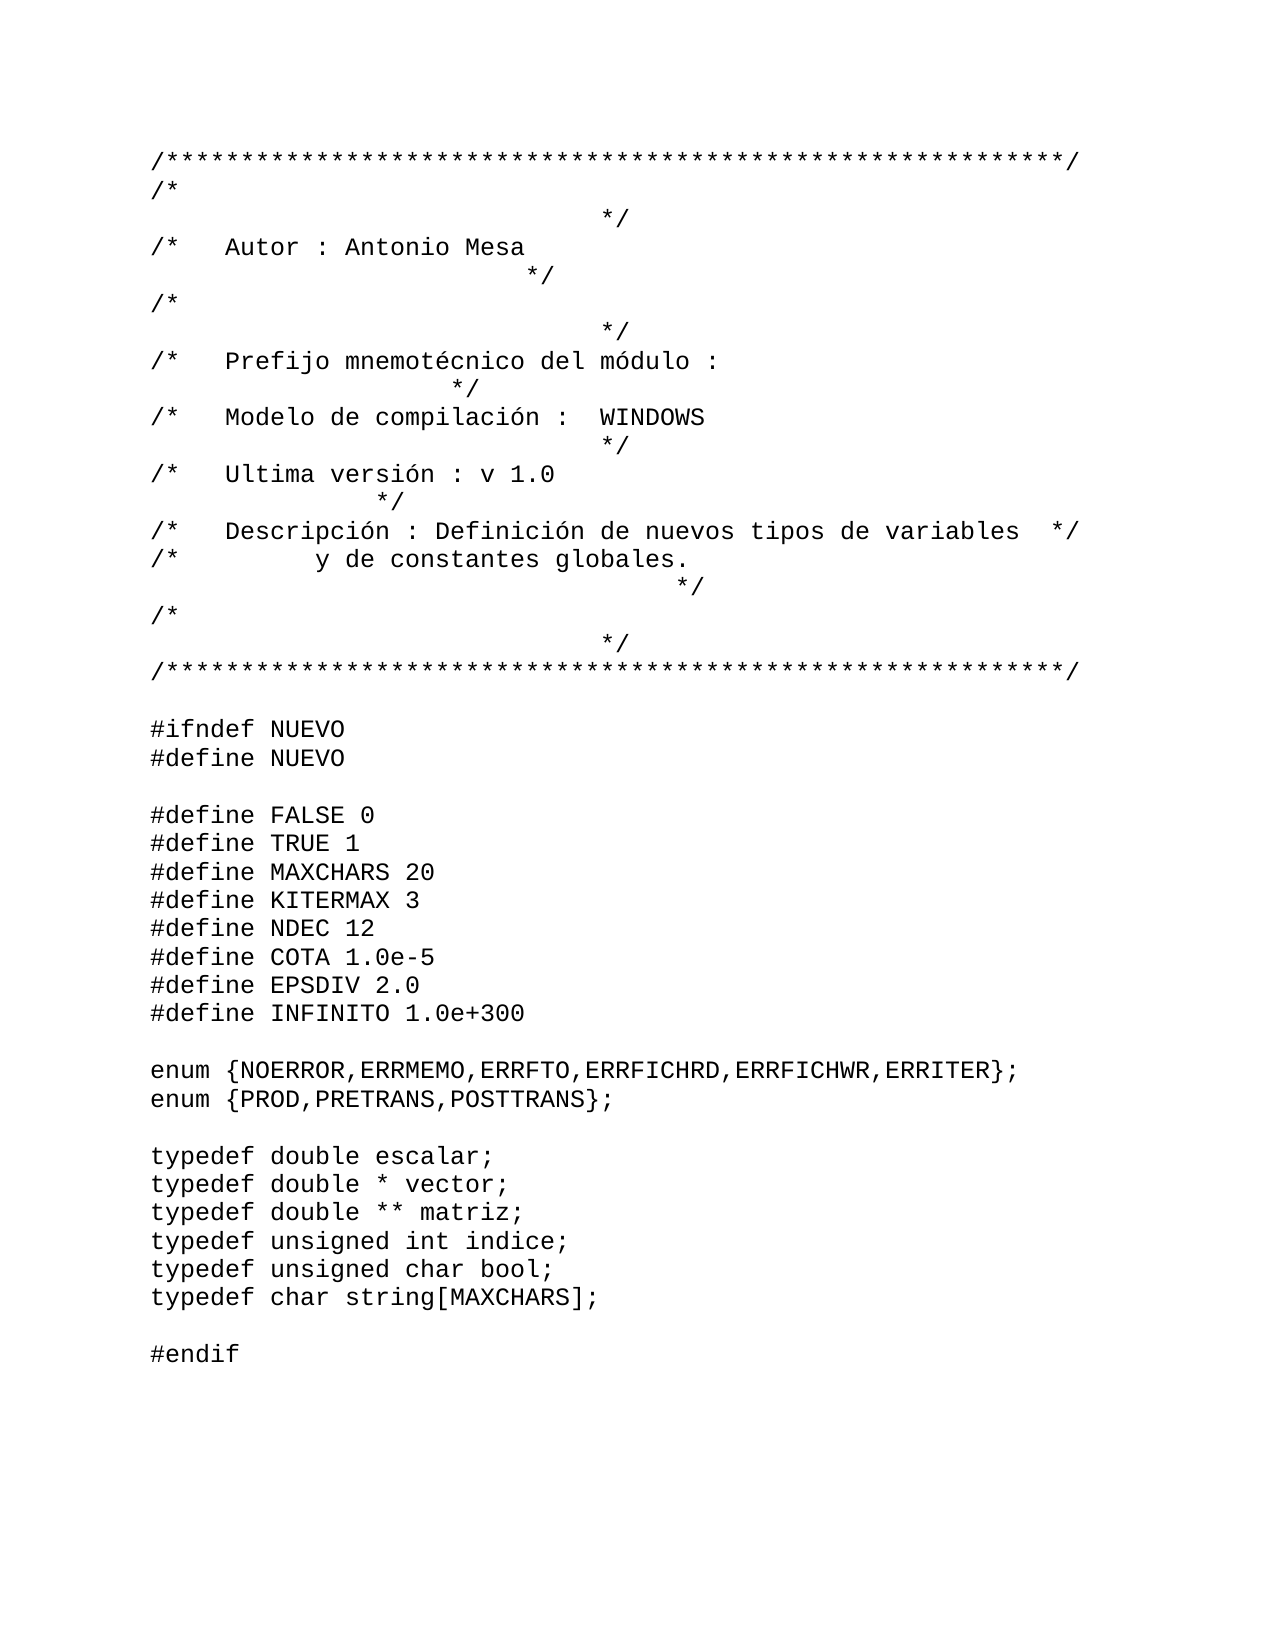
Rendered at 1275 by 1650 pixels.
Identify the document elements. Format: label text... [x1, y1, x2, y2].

text /* */ [150, 292, 1125, 348]
text /* */ [150, 603, 1125, 660]
text /* Descripción : Definición de nuevos tipos de variables */ [150, 518, 1125, 547]
text /************************************************************/ [150, 150, 1125, 178]
text #define COTA 1.0e-5 [150, 944, 1125, 972]
text #define FALSE 0 [150, 802, 1125, 831]
text /* Ultima versión : v 1.0 */ [150, 462, 1125, 518]
text /* Autor : Antonio Mesa */ [150, 235, 1125, 292]
text /* y de constantes globales. */ [150, 547, 1125, 603]
text #ifndef NUEVO [150, 717, 1125, 745]
text /* */ [150, 178, 1125, 235]
text /* Prefijo mnemotécnico del módulo : */ [150, 348, 1125, 405]
text enum {NOERROR,ERRMEMO,ERRFTO,ERRFICHRD,ERRFICHWR,ERRITER}; [150, 1058, 1125, 1086]
text /************************************************************/ [150, 660, 1125, 688]
text typedef unsigned int indice; [150, 1228, 1125, 1257]
text typedef double ** matriz; [150, 1200, 1125, 1228]
text typedef double escalar; [150, 1143, 1125, 1172]
text typedef unsigned char bool; [150, 1257, 1125, 1285]
text typedef char string[MAXCHARS]; [150, 1285, 1125, 1313]
text #define NUEVO [150, 745, 1125, 774]
text #define NDEC 12 [150, 916, 1125, 944]
text #endif [150, 1342, 1125, 1370]
text enum {PROD,PRETRANS,POSTTRANS}; [150, 1086, 1125, 1114]
text #define MAXCHARS 20 [150, 859, 1125, 887]
text #define EPSDIV 2.0 [150, 972, 1125, 1001]
text #define TRUE 1 [150, 831, 1125, 859]
text typedef double * vector; [150, 1172, 1125, 1200]
text /* Modelo de compilación : WINDOWS */ [150, 405, 1125, 462]
text #define KITERMAX 3 [150, 887, 1125, 916]
text #define INFINITO 1.0e+300 [150, 1001, 1125, 1029]
